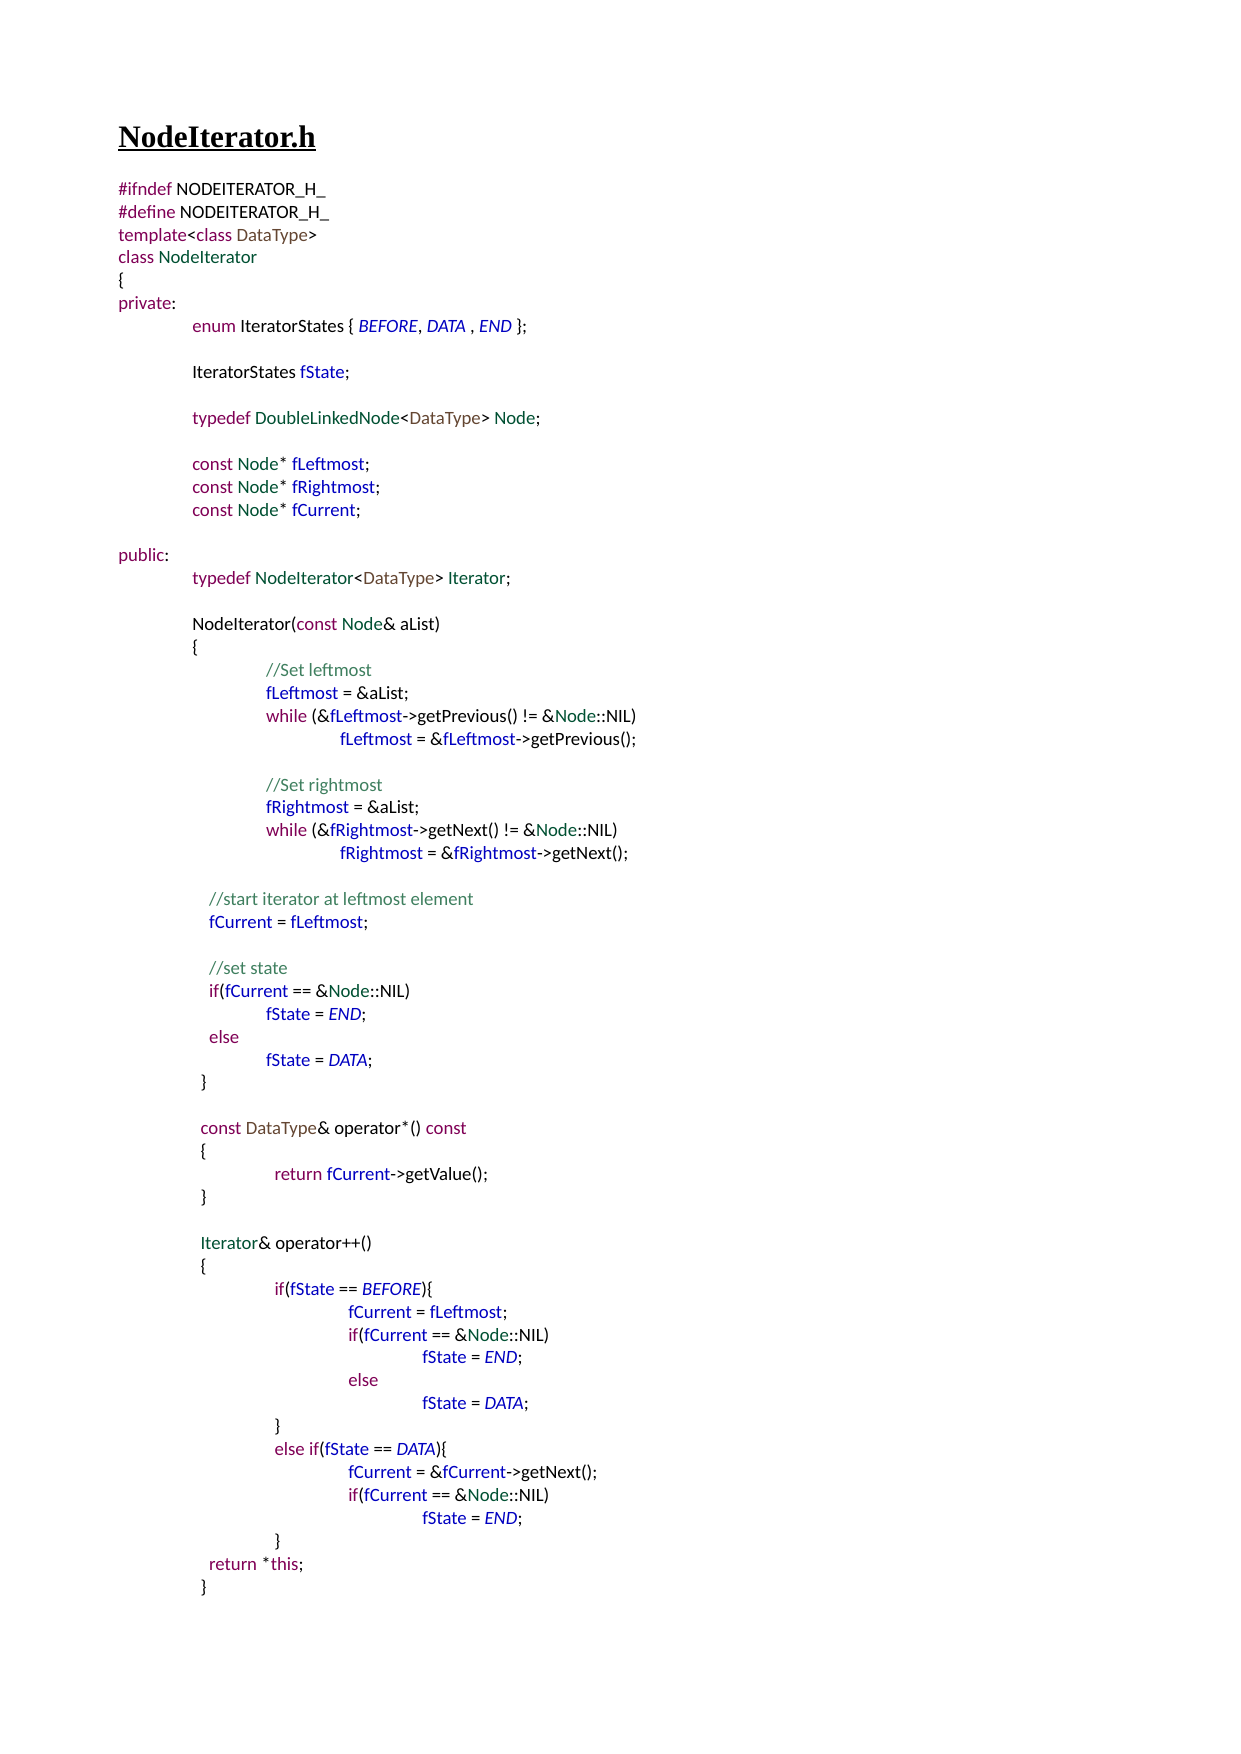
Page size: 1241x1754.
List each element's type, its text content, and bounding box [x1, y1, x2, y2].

text //Set leftmost [118, 658, 1122, 681]
text private: [118, 292, 1122, 314]
text //start iterator at leftmost element [118, 887, 1122, 910]
text fCurrent = fLeftmost; [118, 1300, 1122, 1323]
text if(fState == BEFORE){ [118, 1277, 1122, 1300]
text typedef NodeIterator<DataType> Iterator; [118, 567, 1122, 589]
text while (&fLeftmost->getPrevious() != &Node::NIL) [118, 704, 1122, 727]
text #ifndef NODEITERATOR_H_ [118, 177, 1122, 200]
text else if(fState == DATA){ [118, 1437, 1122, 1460]
text fRightmost = &aList; [118, 796, 1122, 819]
text fLeftmost = &aList; [118, 681, 1122, 704]
text } [118, 1529, 1122, 1552]
text } [118, 1071, 1122, 1094]
text template<class DataType> [118, 223, 1122, 246]
text { [118, 1254, 1122, 1277]
text NodeIterator(const Node& aList) [118, 612, 1122, 635]
text const Node* fCurrent; [118, 498, 1122, 521]
text while (&fRightmost->getNext() != &Node::NIL) [118, 819, 1122, 842]
text return *this; [118, 1552, 1122, 1575]
text fState = END; [118, 1002, 1122, 1025]
text } [118, 1185, 1122, 1208]
text NodeIterator.h [118, 118, 1122, 154]
text const Node* fLeftmost; [118, 452, 1122, 475]
text if(fCurrent == &Node::NIL) [118, 1323, 1122, 1346]
text fState = DATA; [118, 1392, 1122, 1414]
text Iterator& operator++() [118, 1231, 1122, 1254]
text } [118, 1575, 1122, 1598]
text fState = END; [118, 1346, 1122, 1369]
text //set state [118, 956, 1122, 979]
text IteratorStates fState; [118, 360, 1122, 383]
text enum IteratorStates { BEFORE, DATA , END }; [118, 314, 1122, 337]
text class NodeIterator [118, 246, 1122, 269]
text if(fCurrent == &Node::NIL) [118, 979, 1122, 1002]
text #define NODEITERATOR_H_ [118, 200, 1122, 223]
text { [118, 269, 1122, 292]
text typedef DoubleLinkedNode<DataType> Node; [118, 406, 1122, 429]
text else [118, 1369, 1122, 1392]
text fRightmost = &fRightmost->getNext(); [118, 842, 1122, 864]
text return fCurrent->getValue(); [118, 1162, 1122, 1185]
text fCurrent = fLeftmost; [118, 910, 1122, 933]
text fState = DATA; [118, 1048, 1122, 1071]
text //Set rightmost [118, 773, 1122, 796]
text public: [118, 544, 1122, 567]
text const Node* fRightmost; [118, 475, 1122, 498]
text } [118, 1414, 1122, 1437]
text const DataType& operator*() const [118, 1117, 1122, 1139]
text fState = END; [118, 1506, 1122, 1529]
text { [118, 635, 1122, 658]
text fCurrent = &fCurrent->getNext(); [118, 1460, 1122, 1483]
text if(fCurrent == &Node::NIL) [118, 1483, 1122, 1506]
text fLeftmost = &fLeftmost->getPrevious(); [118, 727, 1122, 750]
text { [118, 1139, 1122, 1162]
text else [118, 1025, 1122, 1048]
